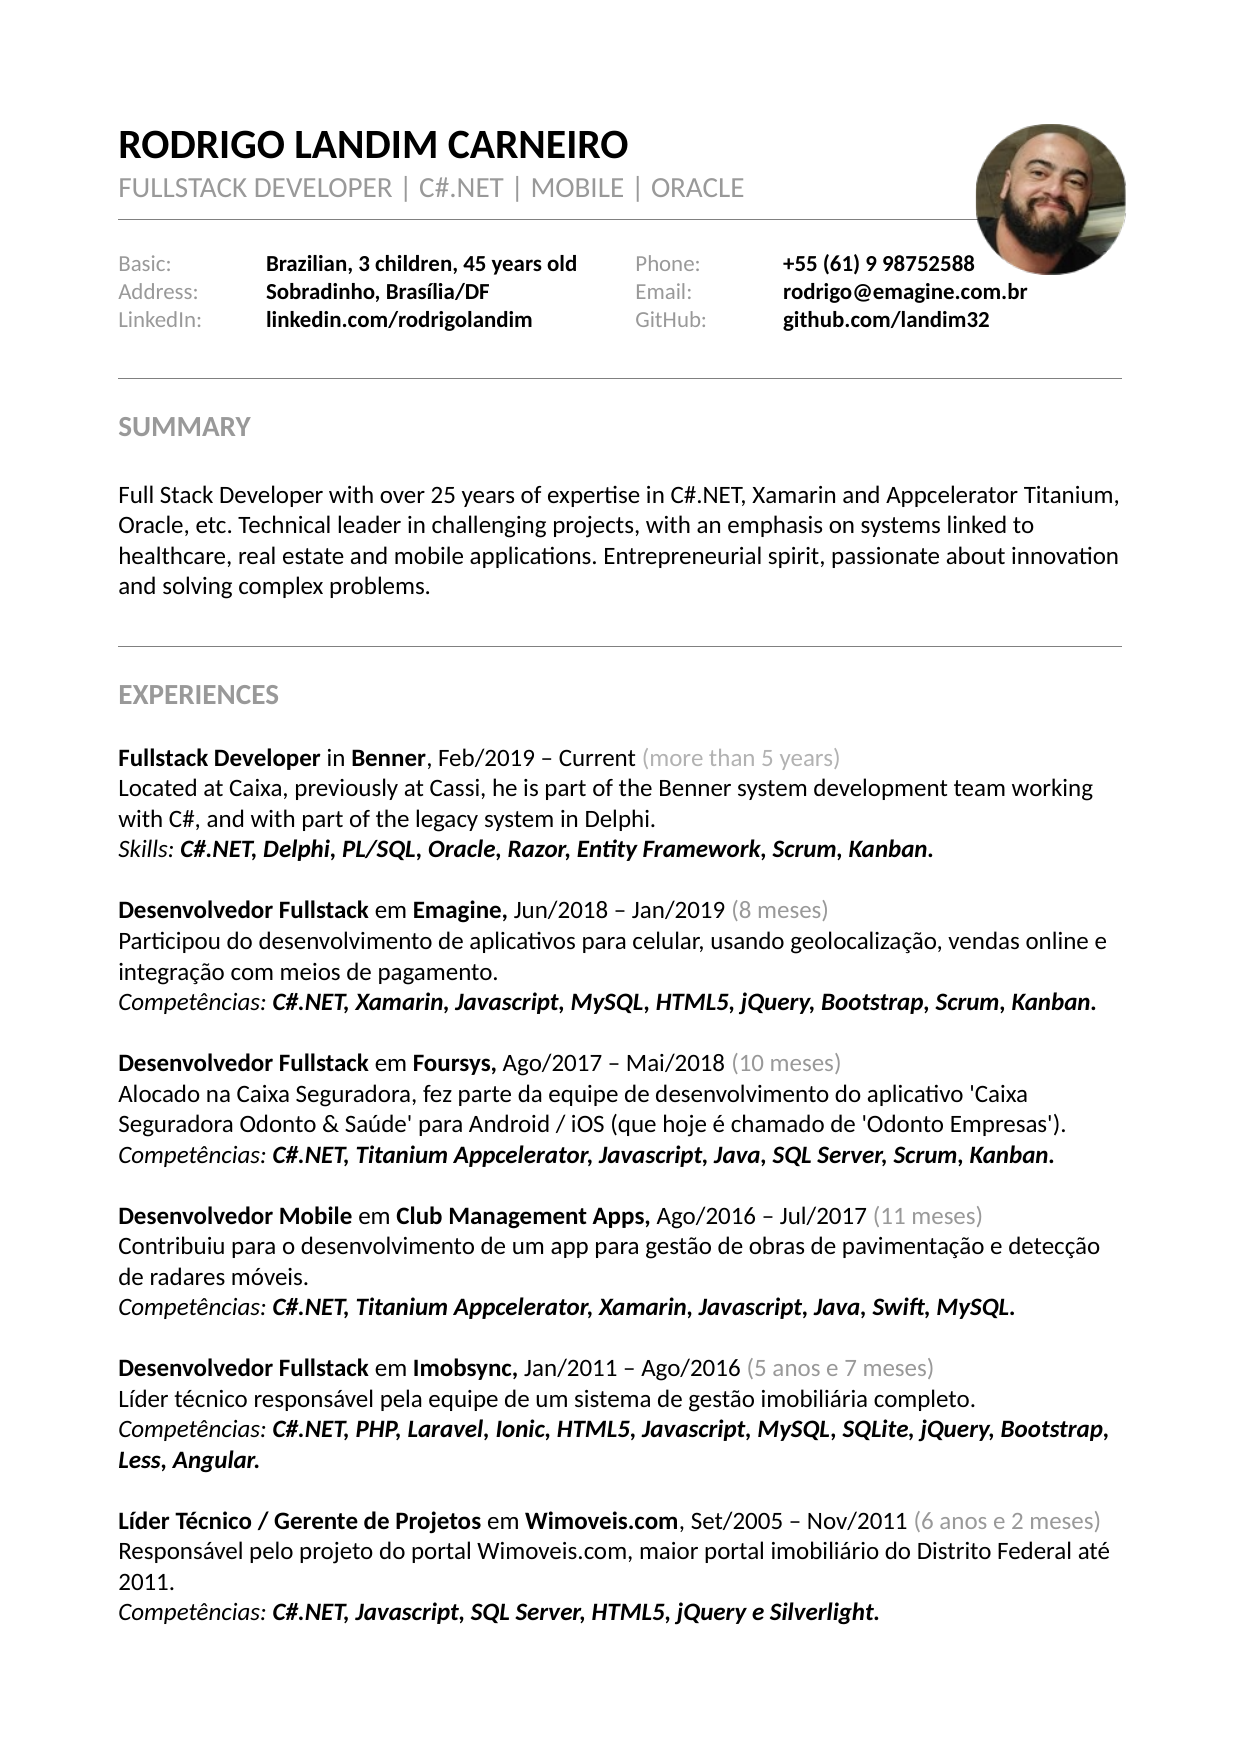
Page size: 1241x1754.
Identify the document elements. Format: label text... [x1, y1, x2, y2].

text Competências: C#.NET, Xamarin, Javascript, MySQL, HTML5, jQuery, Bootstrap, Scrum, Kanban. [118, 986, 1122, 1017]
text Basic: Brazilian, 3 children, 45 years old Phone: +55 (61) 9 98752588 [118, 249, 1122, 277]
text Desenvolvedor Fullstack em Imobsync, Jan/2011 – Ago/2016 (5 anos e 7 meses) [118, 1352, 1122, 1383]
text Full Stack Developer with over 25 years of expertise in C#.NET, Xamarin and Appcelerator Titanium, Oracle, etc. Technical leader in challenging projects, with an emphasis on systems linked to healthcare, real estate and mobile applications. Entrepreneurial spirit, passionate about innovation and solving complex problems. [118, 479, 1122, 601]
text Desenvolvedor Fullstack em Foursys, Ago/2017 – Mai/2018 (10 meses) [118, 1047, 1122, 1078]
text Contribuiu para o desenvolvimento de um app para gestão de obras de pavimentação e detecção de radares móveis. [118, 1230, 1122, 1291]
text Desenvolvedor Fullstack em Emagine, Jun/2018 – Jan/2019 (8 meses) [118, 894, 1122, 925]
text SUMMARY [118, 408, 1122, 443]
text Competências: C#.NET, PHP, Laravel, Ionic, HTML5, Javascript, MySQL, SQLite, jQuery, Bootstrap, Less, Angular. [118, 1413, 1122, 1474]
text Alocado na Caixa Seguradora, fez parte da equipe de desenvolvimento do aplicativo 'Caixa Seguradora Odonto & Saúde' para Android / iOS (que hoje é chamado de 'Odonto Empresas'). [118, 1078, 1122, 1139]
text Address: Sobradinho, Brasília/DF Email: rodrigo@emagine.com.br [118, 277, 1122, 305]
text Located at Caixa, previously at Cassi, he is part of the Benner system development team working with C#, and with part of the legacy system in Delphi. [118, 772, 1122, 833]
text EXPERIENCES [118, 676, 1122, 711]
text Competências: C#.NET, Titanium Appcelerator, Xamarin, Javascript, Java, Swift, MySQL. [118, 1291, 1122, 1322]
text Competências: C#.NET, Titanium Appcelerator, Javascript, Java, SQL Server, Scrum, Kanban. [118, 1139, 1122, 1169]
text Líder técnico responsável pela equipe de um sistema de gestão imobiliária completo. [118, 1383, 1122, 1413]
text RODRIGO LANDIM CARNEIRO [118, 118, 1122, 169]
text FULLSTACK DEVELOPER | C#.NET | MOBILE | ORACLE [118, 169, 975, 204]
text LinkedIn: linkedin.com/rodrigolandim GitHub: github.com/landim32 [118, 305, 1122, 333]
text Desenvolvedor Mobile em Club Management Apps, Ago/2016 – Jul/2017 (11 meses) [118, 1200, 1122, 1230]
text Participou do desenvolvimento de aplicativos para celular, usando geolocalização, vendas online e integração com meios de pagamento. [118, 925, 1122, 986]
text Líder Técnico / Gerente de Projetos em Wimoveis.com, Set/2005 – Nov/2011 (6 anos e 2 meses) [118, 1505, 1122, 1536]
text Competências: C#.NET, Javascript, SQL Server, HTML5, jQuery e Silverlight. [118, 1597, 1122, 1627]
text Skills: C#.NET, Delphi, PL/SQL, Oracle, Razor, Entity Framework, Scrum, Kanban. [118, 833, 1122, 864]
picture [975, 124, 1127, 275]
text Fullstack Developer in Benner, Feb/2019 – Current (more than 5 years) [118, 742, 1122, 772]
text Responsável pelo projeto do portal Wimoveis.com, maior portal imobiliário do Distrito Federal até 2011. [118, 1536, 1122, 1597]
